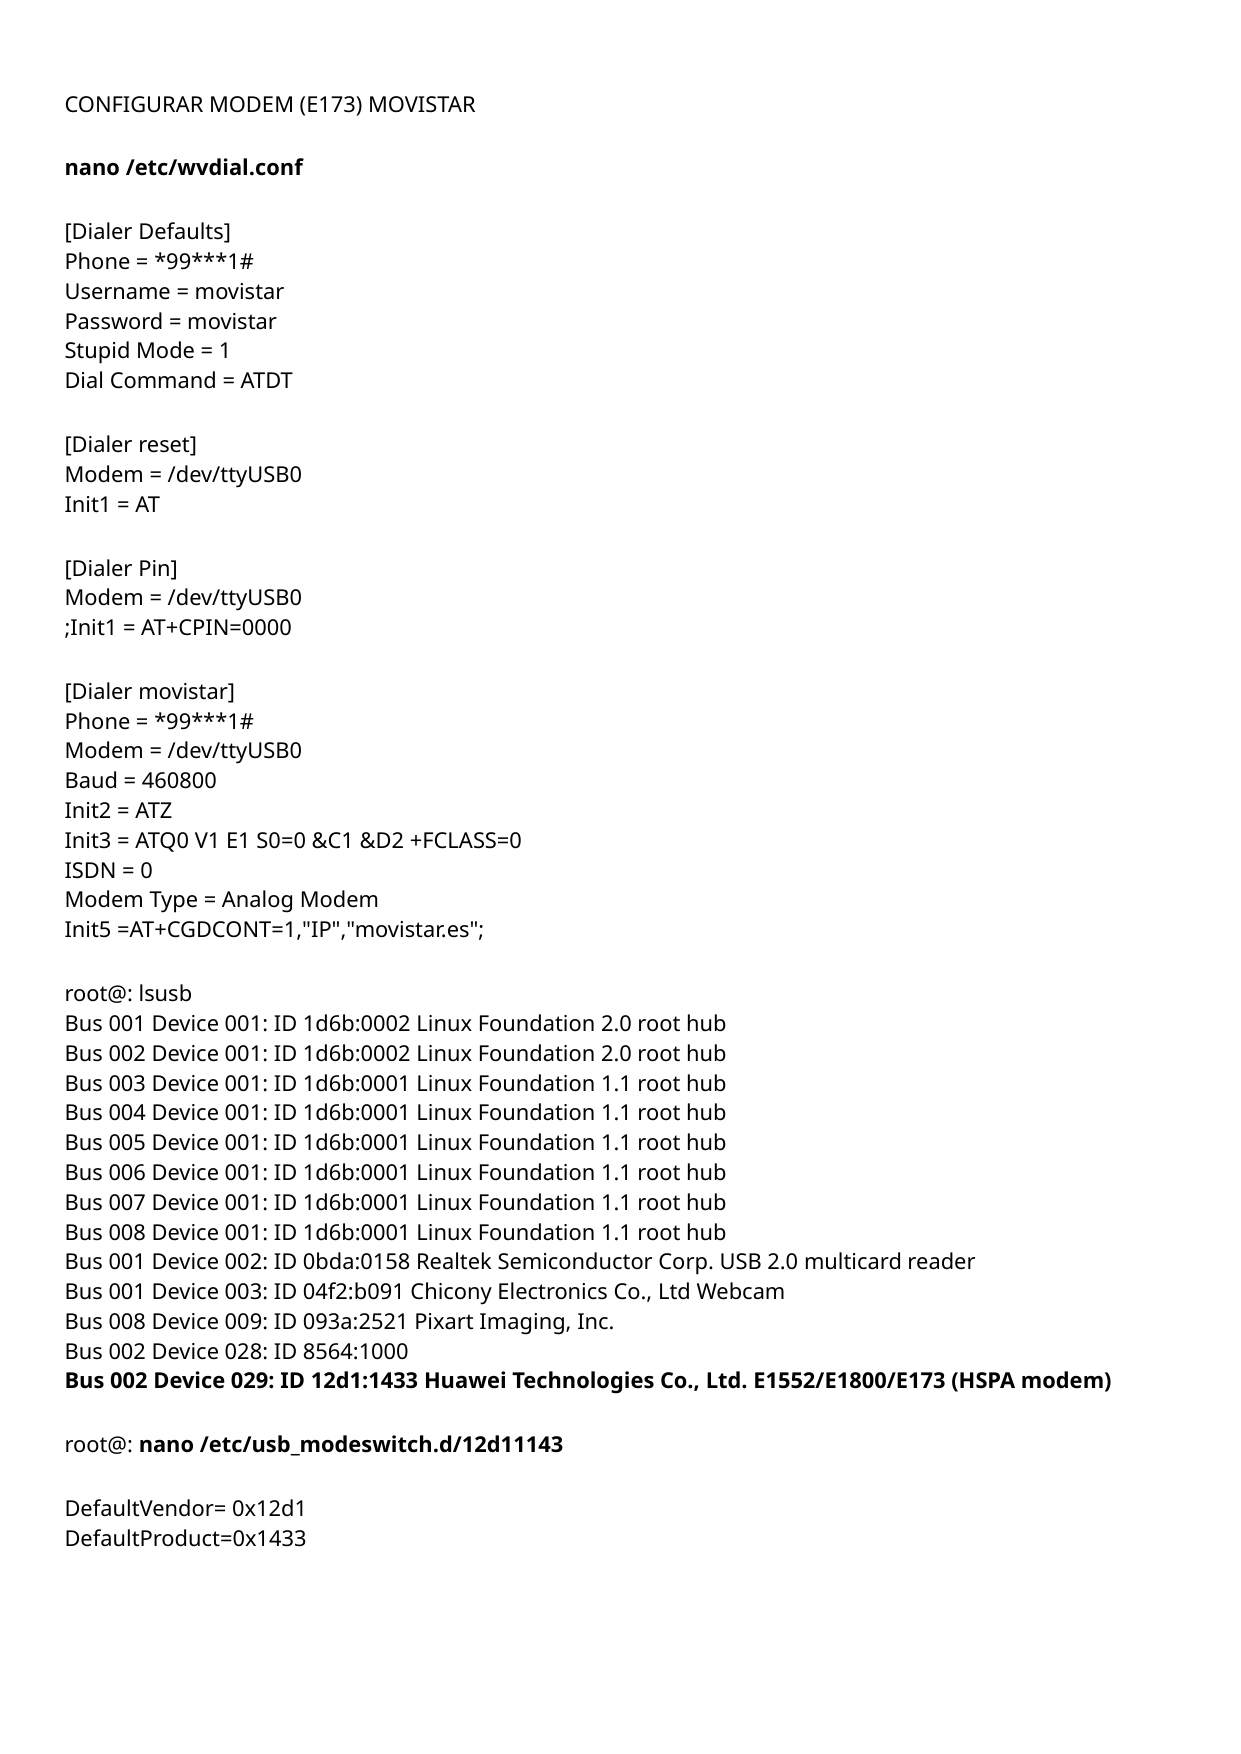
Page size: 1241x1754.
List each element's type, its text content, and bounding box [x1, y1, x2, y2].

text Bus 004 Device 001: ID 1d6b:0001 Linux Foundation 1.1 root hub [64, 1097, 1160, 1127]
text CONFIGURAR MODEM (E173) MOVISTAR [64, 88, 1160, 118]
text Init1 = AT [64, 489, 1160, 518]
text Dial Command = ATDT [64, 365, 1160, 395]
text Stupid Mode = 1 [64, 335, 1160, 365]
text Username = movistar [64, 276, 1160, 306]
text Modem = /dev/ttyUSB0 [64, 736, 1160, 765]
text Init3 = ATQ0 V1 E1 S0=0 &C1 &D2 +FCLASS=0 [64, 825, 1160, 855]
text [Dialer reset] [64, 429, 1160, 459]
text nano /etc/wvdial.conf [64, 152, 1160, 182]
text Phone = *99***1# [64, 706, 1160, 736]
text Bus 006 Device 001: ID 1d6b:0001 Linux Foundation 1.1 root hub [64, 1157, 1160, 1187]
text Modem Type = Analog Modem [64, 884, 1160, 914]
text Password = movistar [64, 306, 1160, 335]
text Bus 007 Device 001: ID 1d6b:0001 Linux Foundation 1.1 root hub [64, 1187, 1160, 1216]
text root@: lsusb [64, 978, 1160, 1008]
text Bus 003 Device 001: ID 1d6b:0001 Linux Foundation 1.1 root hub [64, 1067, 1160, 1097]
text Bus 002 Device 029: ID 12d1:1433 Huawei Technologies Co., Ltd. E1552/E1800/E173 (HSPA modem) [64, 1365, 1160, 1395]
text [Dialer movistar] [64, 676, 1160, 706]
text DefaultProduct=0x1433 [64, 1523, 1160, 1553]
text DefaultVendor= 0x12d1 [64, 1493, 1160, 1523]
text Phone = *99***1# [64, 246, 1160, 276]
text ISDN = 0 [64, 855, 1160, 884]
text Bus 001 Device 002: ID 0bda:0158 Realtek Semiconductor Corp. USB 2.0 multicard reader [64, 1246, 1160, 1276]
text Bus 008 Device 009: ID 093a:2521 Pixart Imaging, Inc. [64, 1306, 1160, 1336]
text root@: nano /etc/usb_modeswitch.d/12d11143 [64, 1429, 1160, 1459]
text Bus 001 Device 001: ID 1d6b:0002 Linux Foundation 2.0 root hub [64, 1008, 1160, 1038]
text Init5 =AT+CGDCONT=1,"IP","movistar.es"; [64, 914, 1160, 944]
text ;Init1 = AT+CPIN=0000 [64, 612, 1160, 642]
text Bus 008 Device 001: ID 1d6b:0001 Linux Foundation 1.1 root hub [64, 1216, 1160, 1246]
text [Dialer Defaults] [64, 216, 1160, 246]
text Bus 002 Device 001: ID 1d6b:0002 Linux Foundation 2.0 root hub [64, 1038, 1160, 1067]
text Init2 = ATZ [64, 795, 1160, 825]
text Bus 002 Device 028: ID 8564:1000 [64, 1336, 1160, 1365]
text Modem = /dev/ttyUSB0 [64, 582, 1160, 612]
text Bus 005 Device 001: ID 1d6b:0001 Linux Foundation 1.1 root hub [64, 1127, 1160, 1157]
text Baud = 460800 [64, 765, 1160, 795]
text [Dialer Pin] [64, 552, 1160, 582]
text Modem = /dev/ttyUSB0 [64, 459, 1160, 489]
text Bus 001 Device 003: ID 04f2:b091 Chicony Electronics Co., Ltd Webcam [64, 1276, 1160, 1306]
